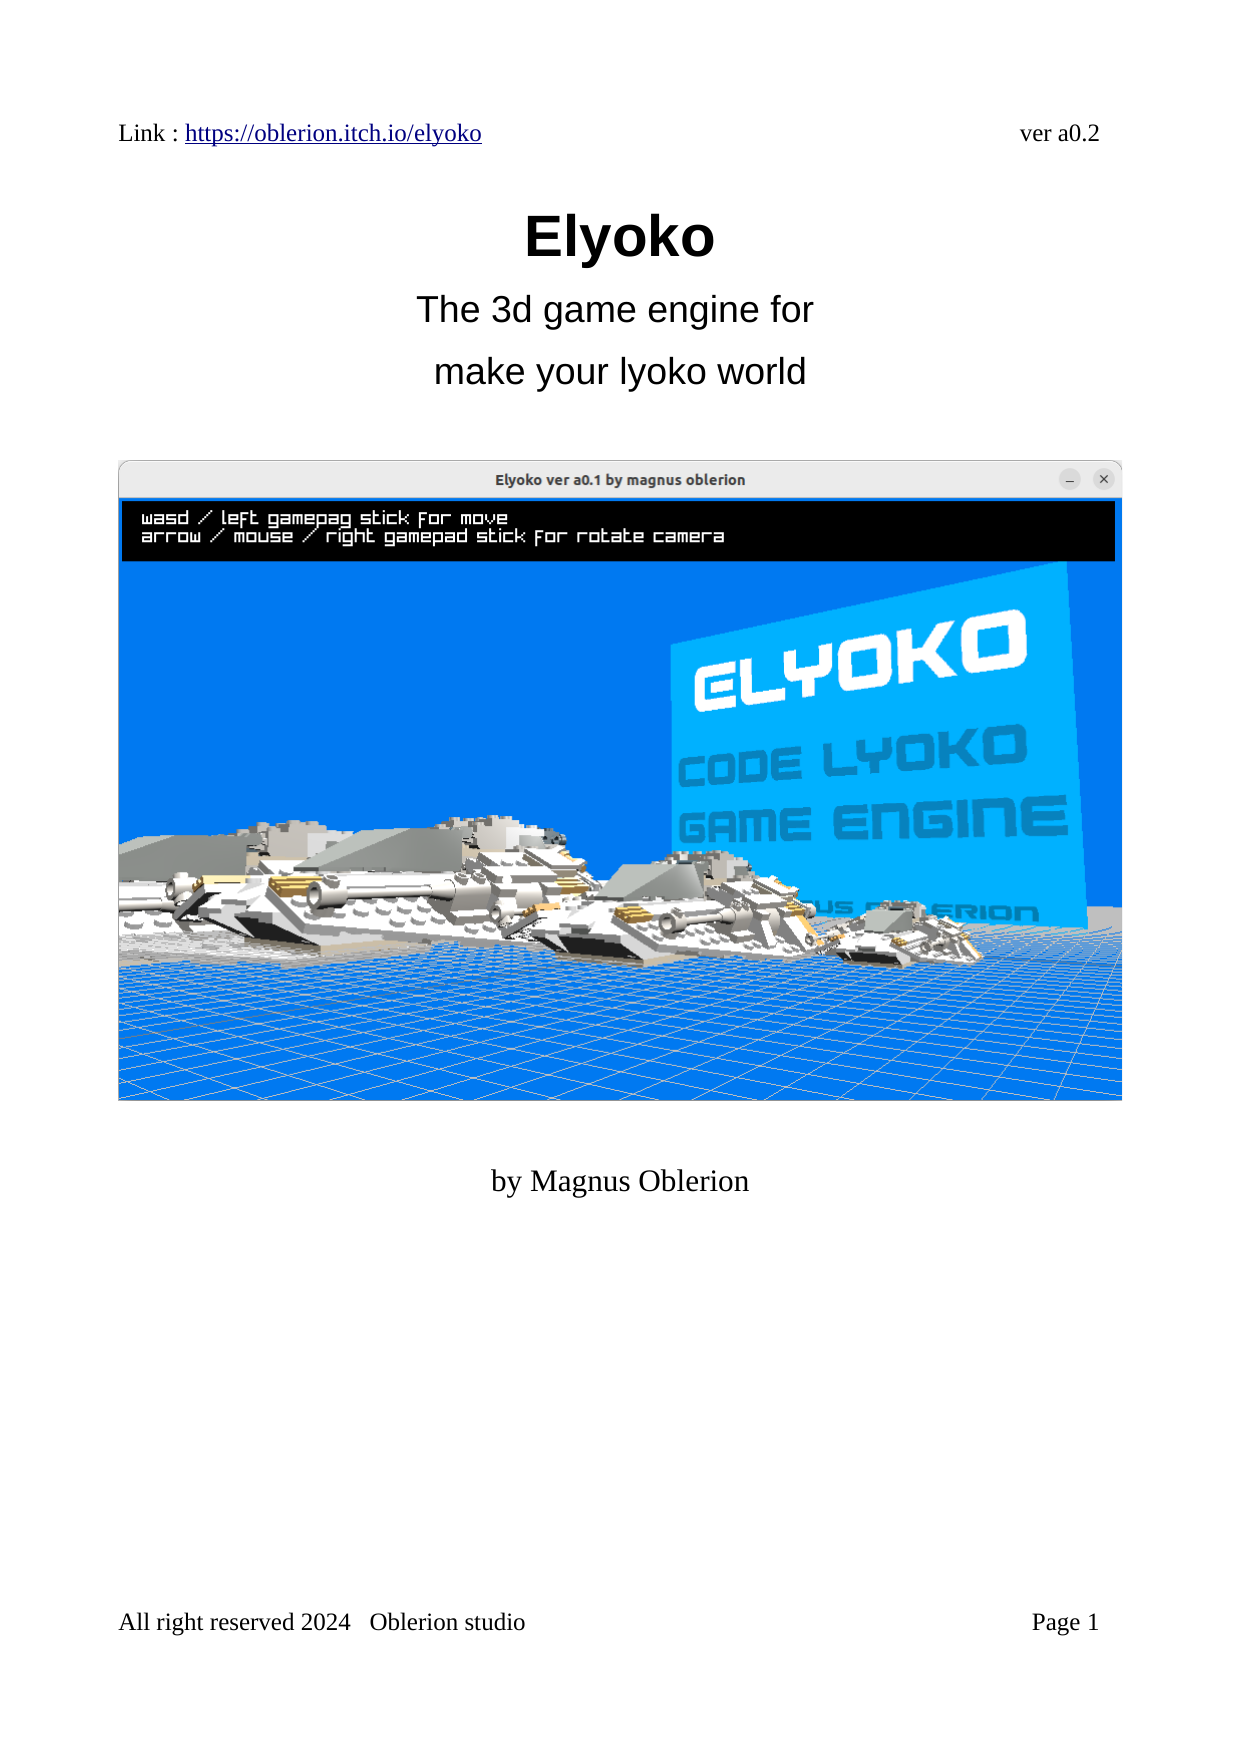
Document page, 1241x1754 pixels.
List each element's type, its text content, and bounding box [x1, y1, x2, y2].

picture [118, 460, 1123, 1101]
text by Magnus Oblerion [118, 1162, 1122, 1198]
title Elyoko [118, 201, 1122, 268]
subtitle The 3d game engine for [118, 287, 1122, 330]
subtitle make your lyoko world [118, 349, 1122, 392]
